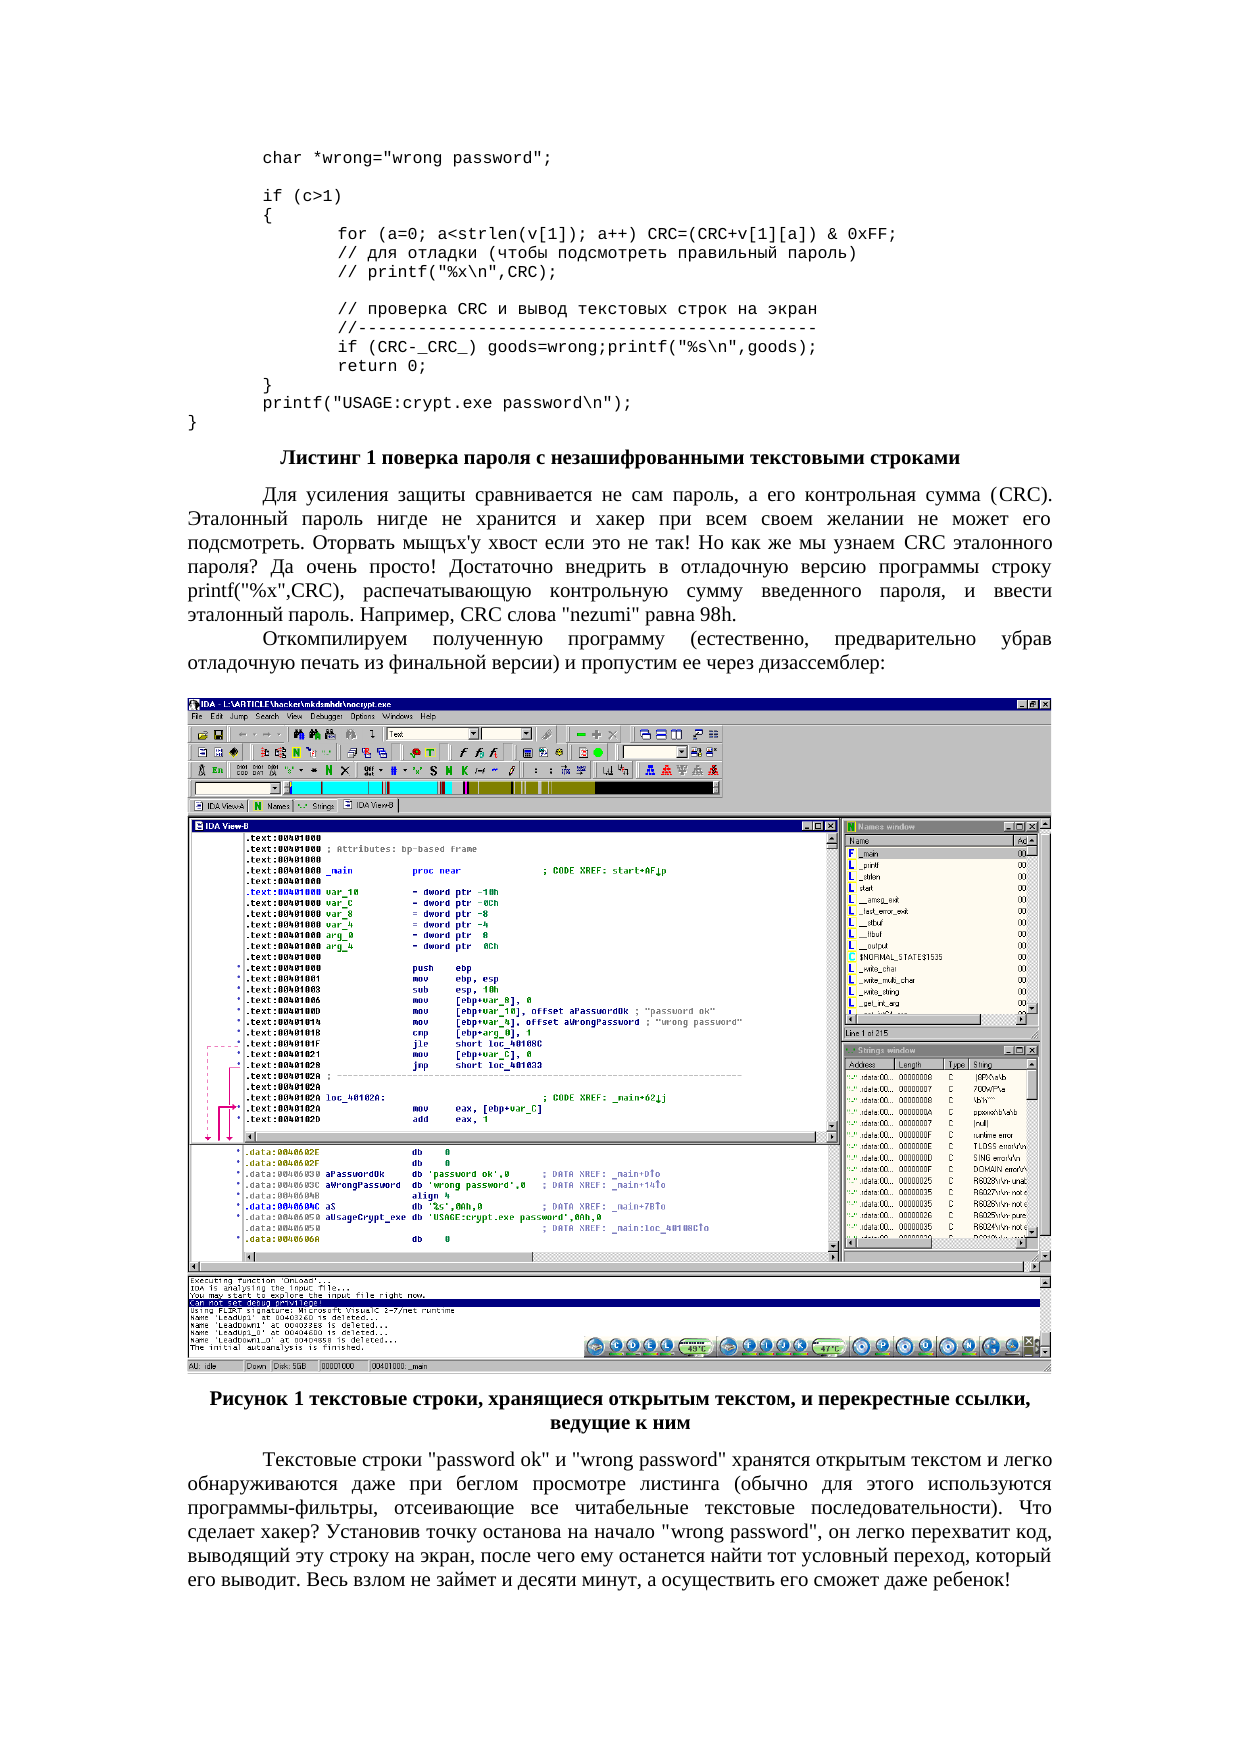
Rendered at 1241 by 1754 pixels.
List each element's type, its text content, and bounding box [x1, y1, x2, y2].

text Для усиления защиты сравнивается не сам пароль, а его контрольная сумма (CRC). Эталонный пароль нигде не хранится и хакер при всем своем желании не может его подсмотреть. Оторвать мыщъх'у хвост если это не так! Но как же мы узнаем CRC эталонного пароля? Да очень просто! Достаточно внедрить в отладочную версию программы строку printf("%x",CRC), распечатывающую контрольную сумму введенного пароля, и ввести эталонный пароль. Например, CRC слова "nezumi" равна 98h. [187, 482, 1053, 626]
text if (CRC-_CRC_) goods=wrong;printf("%s\n",goods); [187, 338, 1053, 357]
text Текстовые строки "password ok" и "wrong password" хранятся открытым текстом и легко обнаруживаются даже при беглом просмотре листинга (обычно для этого используются программы-фильтры, отсеивающие все читабельные текстовые последовательности). Что сделает хакер? Установив точку останова на начало "wrong password", он легко перехватит код, выводящий эту строку на экран, после чего ему останется найти тот условный переход, который его выводит. Весь взлом не займет и десяти минут, а осуществить его сможет даже ребенок! [187, 1447, 1053, 1591]
text Рисунок 1 текстовые строки, хранящиеся открытым текстом, и перекрестные ссылки, ведущие к ним [187, 1386, 1053, 1434]
text for (a=0; a<strlen(v[1]); a++) CRC=(CRC+v[1][a]) & 0xFF; [187, 225, 1053, 244]
text } [187, 414, 1053, 433]
text //---------------------------------------------- [187, 320, 1053, 338]
text Листинг 1 поверка пароля с незашифрованными текстовыми строками [187, 445, 1053, 469]
text // проверка CRC и вывод текстовых строк на экран [187, 301, 1053, 320]
text // для отладки (чтобы подсмотреть правильный пароль) [187, 244, 1053, 263]
text if (c>1) [187, 188, 1053, 207]
text { [187, 207, 1053, 225]
text Откомпилируем полученную программу (естественно, предварительно убрав отладочную печать из финальной версии) и пропустим ее через дизассемблер: [187, 626, 1053, 674]
text } [187, 376, 1053, 395]
text return 0; [187, 357, 1053, 376]
picture [187, 698, 1052, 1374]
text // printf("%x\n",CRC); [187, 263, 1053, 282]
text printf("USAGE:crypt.exe password\n"); [187, 395, 1053, 414]
text char *wrong="wrong password"; [187, 150, 1053, 169]
